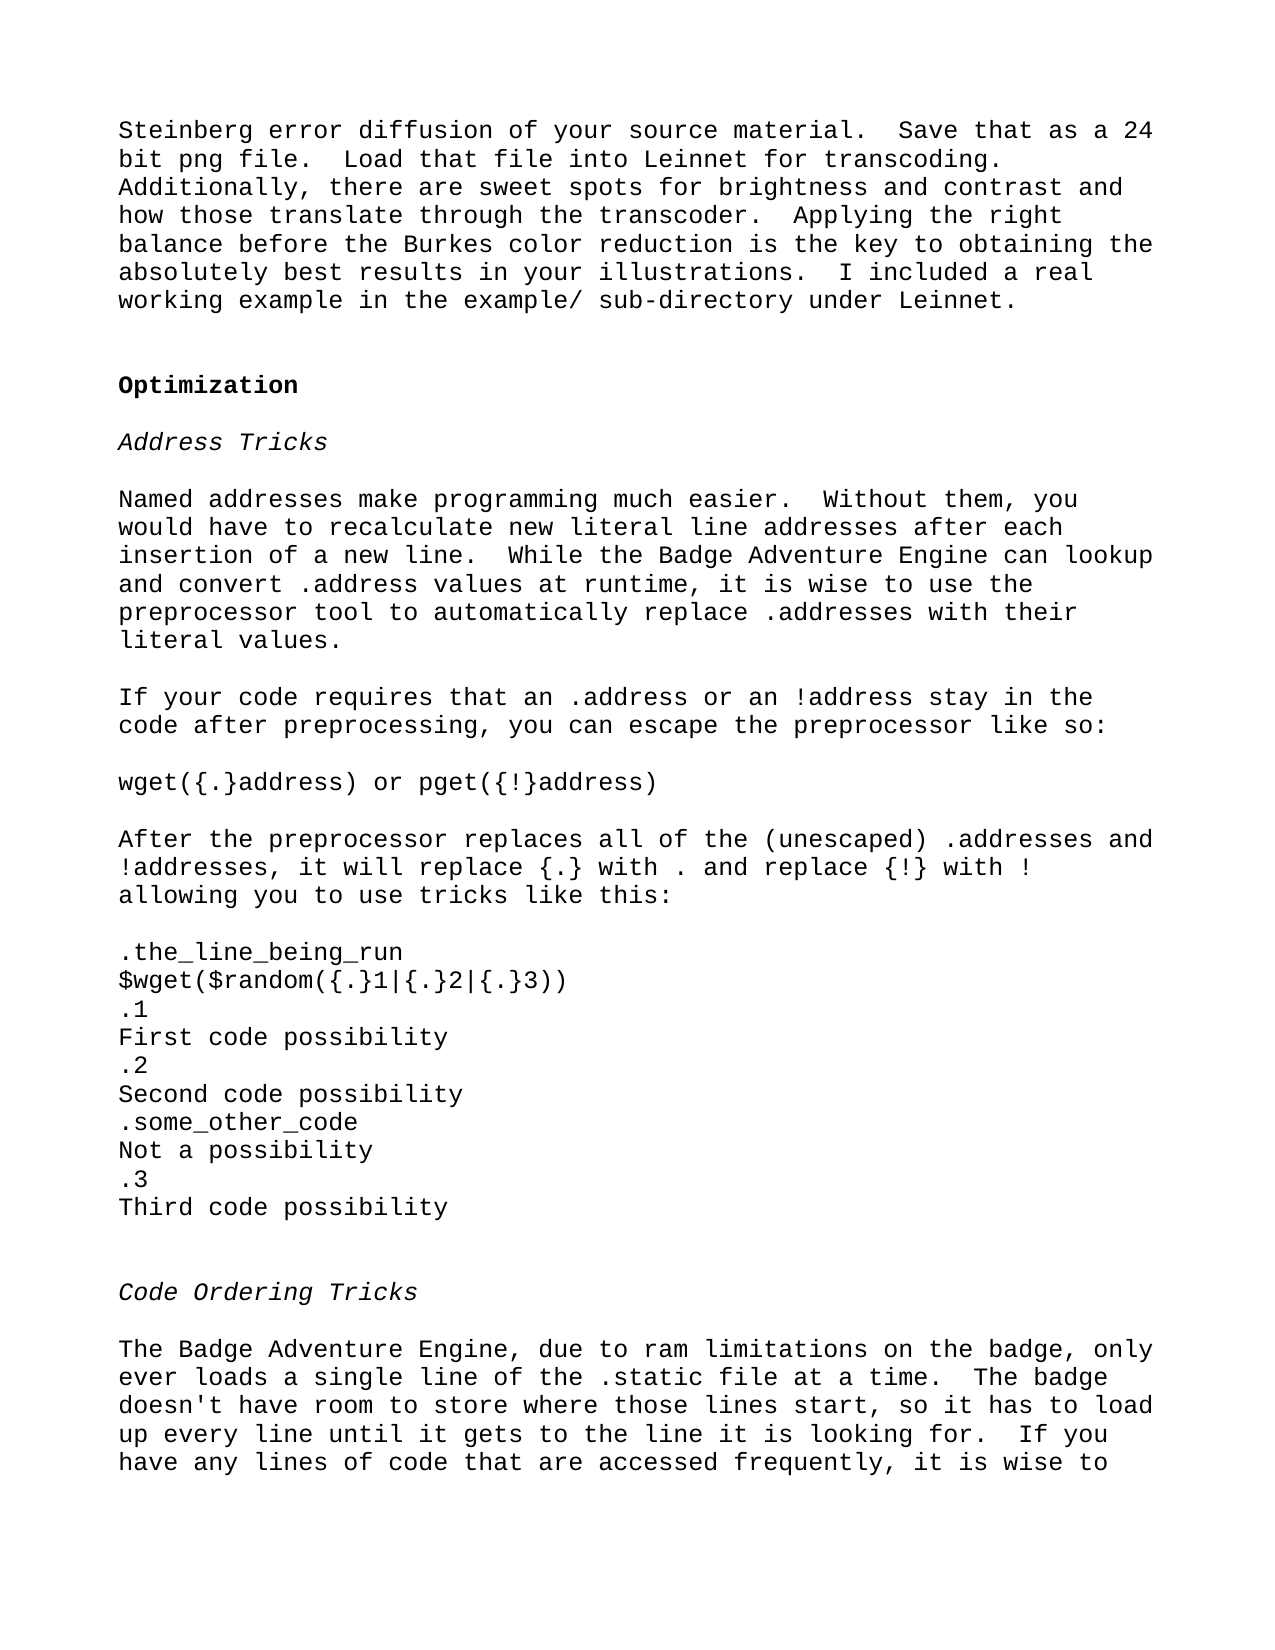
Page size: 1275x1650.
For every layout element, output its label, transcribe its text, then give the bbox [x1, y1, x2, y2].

text After the preprocessor replaces all of the (unescaped) .addresses and !addresses, it will replace {.} with . and replace {!} with ! allowing you to use tricks like this: [118, 826, 1157, 911]
text .3 [118, 1166, 1157, 1195]
text Optimization [118, 373, 1157, 401]
text If your code requires that an .address or an !address stay in the code after preprocessing, you can escape the preprocessor like so: [118, 685, 1157, 741]
text .1 [118, 996, 1157, 1025]
text Not a possibility [118, 1138, 1157, 1166]
text .some_other_code [118, 1110, 1157, 1138]
text The Badge Adventure Engine, due to ram limitations on the badge, only ever loads a single line of the .static file at a time. The badge doesn't have room to store where those lines start, so it has to load up every line until it gets to the line it is looking for. If you have any lines of code that are accessed frequently, it is wise to [118, 1336, 1157, 1478]
text $wget($random({.}1|{.}2|{.}3)) [118, 968, 1157, 996]
text Code Ordering Tricks [118, 1280, 1157, 1308]
text Second code possibility [118, 1081, 1157, 1110]
text .2 [118, 1053, 1157, 1081]
text Named addresses make programming much easier. Without them, you would have to recalculate new literal line addresses after each insertion of a new line. While the Badge Adventure Engine can lookup and convert .address values at runtime, it is wise to use the preprocessor tool to automatically replace .addresses with their literal values. [118, 486, 1157, 656]
text First code possibility [118, 1025, 1157, 1053]
text Third code possibility [118, 1195, 1157, 1223]
text Steinberg error diffusion of your source material. Save that as a 24 bit png file. Load that file into Leinnet for transcoding. Additionally, there are sweet spots for brightness and contrast and how those translate through the transcoder. Applying the right balance before the Burkes color reduction is the key to obtaining the absolutely best results in your illustrations. I included a real working example in the example/ sub-directory under Leinnet. [118, 118, 1157, 316]
text wget({.}address) or pget({!}address) [118, 770, 1157, 798]
text Address Tricks [118, 430, 1157, 458]
text .the_line_being_run [118, 940, 1157, 968]
